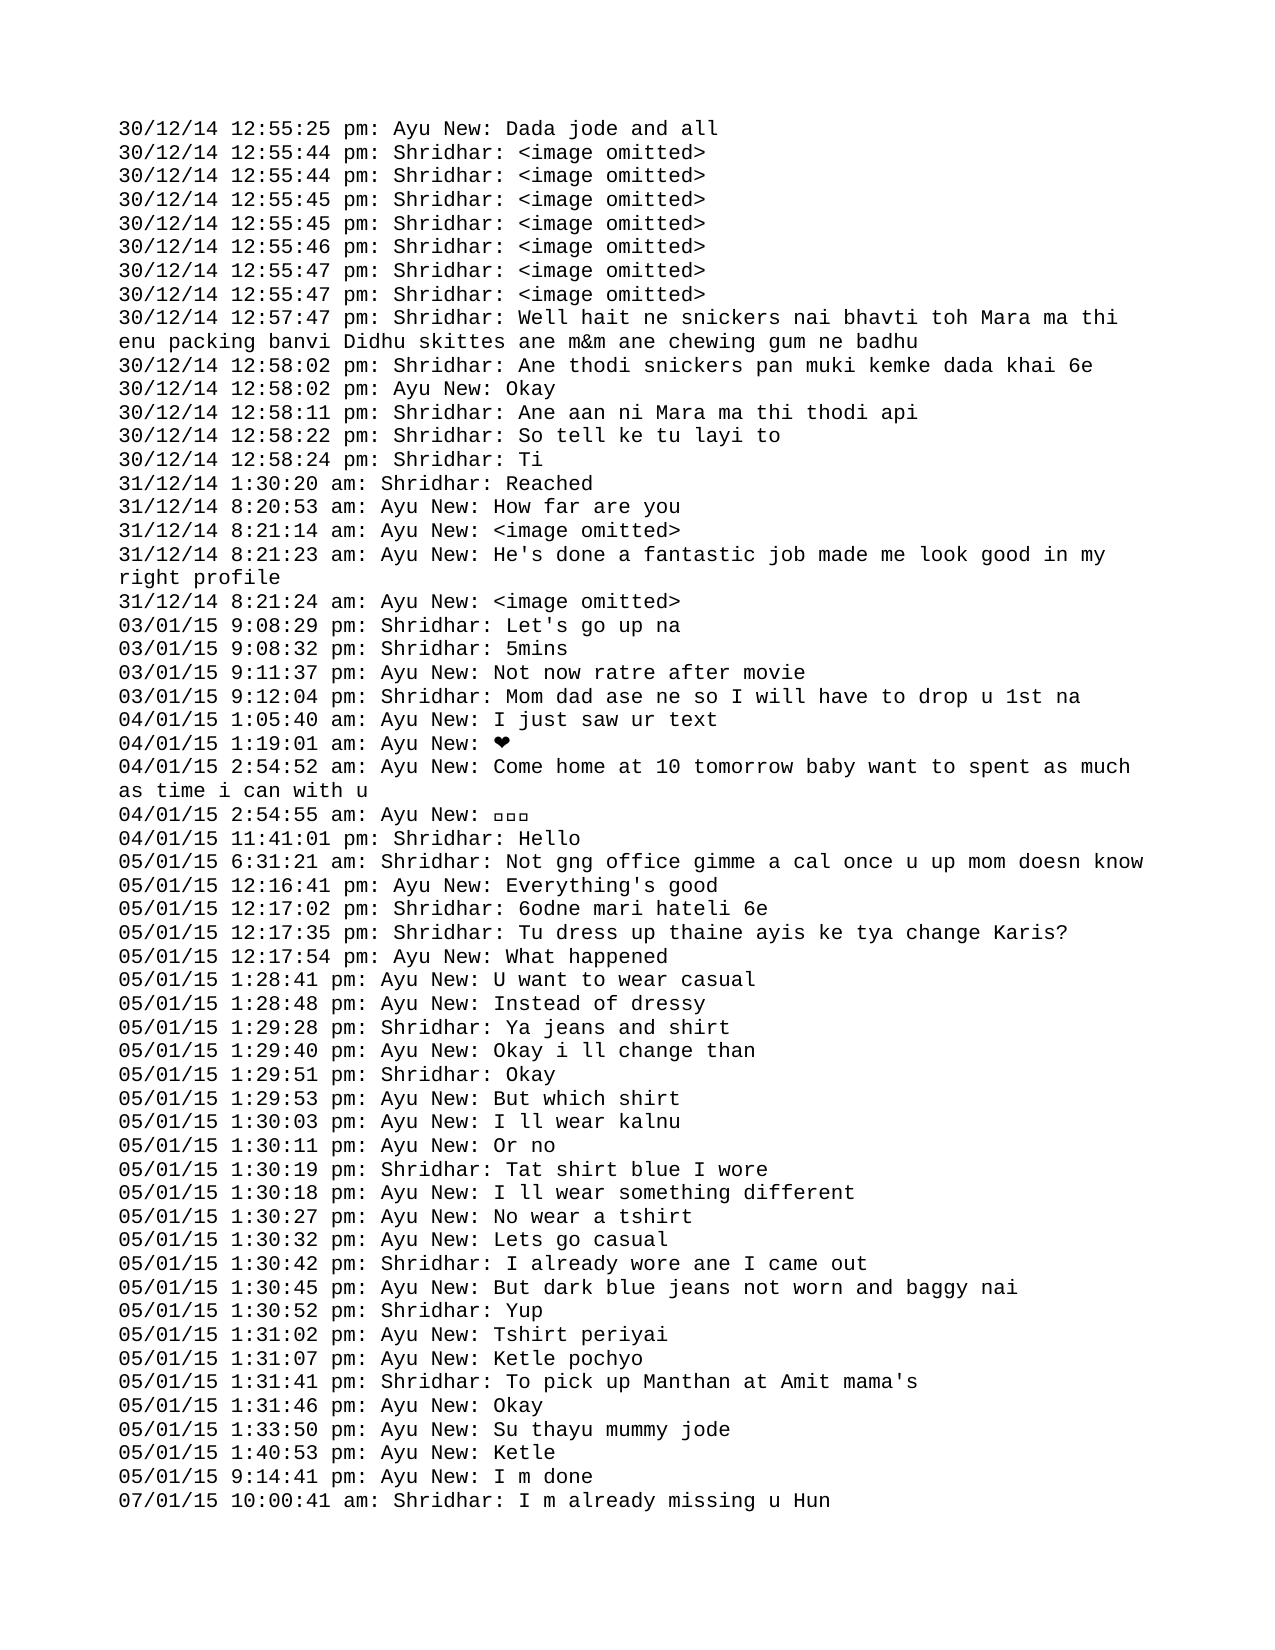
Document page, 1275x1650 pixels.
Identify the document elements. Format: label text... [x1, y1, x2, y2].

text 05/01/15 6:31:21 am: Shridhar: Not gng office gimme a cal once u up mom doesn know [118, 851, 1157, 875]
text 31/12/14 8:21:24 am: Ayu New: <image omitted> [118, 591, 1157, 615]
text 04/01/15 2:54:55 am: Ayu New: 💋💋💋 [118, 804, 1157, 827]
text 30/12/14 12:55:45 pm: Shridhar: <image omitted> [118, 213, 1157, 236]
text 30/12/14 12:58:02 pm: Shridhar: Ane thodi snickers pan muki kemke dada khai 6e [118, 354, 1157, 378]
text 31/12/14 1:30:20 am: Shridhar: Reached [118, 473, 1157, 496]
text 05/01/15 1:30:45 pm: Ayu New: But dark blue jeans not worn and baggy nai [118, 1277, 1157, 1300]
text 30/12/14 12:55:45 pm: Shridhar: <image omitted> [118, 189, 1157, 213]
text 30/12/14 12:58:22 pm: Shridhar: So tell ke tu layi to [118, 426, 1157, 449]
text 30/12/14 12:57:47 pm: Shridhar: Well hait ne snickers nai bhavti toh Mara ma thi enu packing banvi Didhu skittes ane m&m ane chewing gum ne badhu [118, 307, 1157, 354]
text 30/12/14 12:58:24 pm: Shridhar: Ti [118, 449, 1157, 473]
text 30/12/14 12:55:44 pm: Shridhar: <image omitted> [118, 165, 1157, 189]
text 30/12/14 12:58:11 pm: Shridhar: Ane aan ni Mara ma thi thodi api [118, 402, 1157, 426]
text 05/01/15 1:29:40 pm: Ayu New: Okay i ll change than [118, 1040, 1157, 1064]
text 05/01/15 1:30:52 pm: Shridhar: Yup [118, 1300, 1157, 1324]
text 30/12/14 12:55:47 pm: Shridhar: <image omitted> [118, 284, 1157, 307]
text 04/01/15 1:05:40 am: Ayu New: I just saw ur text [118, 709, 1157, 733]
text 05/01/15 1:29:28 pm: Shridhar: Ya jeans and shirt [118, 1017, 1157, 1040]
text 30/12/14 12:55:47 pm: Shridhar: <image omitted> [118, 260, 1157, 284]
text 04/01/15 11:41:01 pm: Shridhar: Hello [118, 827, 1157, 851]
text 05/01/15 12:17:35 pm: Shridhar: Tu dress up thaine ayis ke tya change Karis? [118, 922, 1157, 946]
text 05/01/15 1:29:51 pm: Shridhar: Okay [118, 1064, 1157, 1088]
text 03/01/15 9:08:29 pm: Shridhar: Let's go up na [118, 615, 1157, 638]
text 05/01/15 12:17:02 pm: Shridhar: 6odne mari hateli 6e [118, 898, 1157, 922]
text 07/01/15 10:00:41 am: Shridhar: I m already missing u Hun [118, 1489, 1157, 1513]
text 05/01/15 1:31:41 pm: Shridhar: To pick up Manthan at Amit mama's [118, 1371, 1157, 1395]
text 05/01/15 1:33:50 pm: Ayu New: Su thayu mummy jode [118, 1419, 1157, 1442]
text 05/01/15 1:31:02 pm: Ayu New: Tshirt periyai [118, 1324, 1157, 1348]
text 05/01/15 1:28:41 pm: Ayu New: U want to wear casual [118, 969, 1157, 993]
text 05/01/15 1:30:18 pm: Ayu New: I ll wear something different [118, 1182, 1157, 1206]
text 05/01/15 1:30:03 pm: Ayu New: I ll wear kalnu [118, 1111, 1157, 1135]
text 05/01/15 1:30:42 pm: Shridhar: I already wore ane I came out [118, 1253, 1157, 1277]
text 03/01/15 9:12:04 pm: Shridhar: Mom dad ase ne so I will have to drop u 1st na [118, 686, 1157, 709]
text 30/12/14 12:55:44 pm: Shridhar: <image omitted> [118, 142, 1157, 165]
text 30/12/14 12:58:02 pm: Ayu New: Okay [118, 378, 1157, 402]
text 31/12/14 8:21:14 am: Ayu New: <image omitted> [118, 520, 1157, 544]
text 05/01/15 12:17:54 pm: Ayu New: What happened [118, 946, 1157, 969]
text 30/12/14 12:55:46 pm: Shridhar: <image omitted> [118, 236, 1157, 260]
text 05/01/15 1:30:11 pm: Ayu New: Or no [118, 1135, 1157, 1158]
text 04/01/15 2:54:52 am: Ayu New: Come home at 10 tomorrow baby want to spent as much as time i can with u [118, 757, 1157, 804]
text 05/01/15 12:16:41 pm: Ayu New: Everything's good [118, 875, 1157, 898]
text 05/01/15 1:30:32 pm: Ayu New: Lets go casual [118, 1229, 1157, 1253]
text 04/01/15 1:19:01 am: Ayu New: 💞❤️ [118, 733, 1157, 757]
text 05/01/15 1:30:27 pm: Ayu New: No wear a tshirt [118, 1206, 1157, 1229]
text 30/12/14 12:55:25 pm: Ayu New: Dada jode and all [118, 118, 1157, 142]
text 31/12/14 8:20:53 am: Ayu New: How far are you [118, 496, 1157, 520]
text 05/01/15 9:14:41 pm: Ayu New: I m done [118, 1466, 1157, 1489]
text 05/01/15 1:28:48 pm: Ayu New: Instead of dressy [118, 993, 1157, 1017]
text 05/01/15 1:29:53 pm: Ayu New: But which shirt [118, 1088, 1157, 1111]
text 03/01/15 9:08:32 pm: Shridhar: 5mins [118, 638, 1157, 662]
text 31/12/14 8:21:23 am: Ayu New: He's done a fantastic job made me look good in my right profile [118, 544, 1157, 591]
text 03/01/15 9:11:37 pm: Ayu New: Not now ratre after movie [118, 662, 1157, 686]
text 05/01/15 1:30:19 pm: Shridhar: Tat shirt blue I wore [118, 1158, 1157, 1182]
text 05/01/15 1:31:46 pm: Ayu New: Okay [118, 1395, 1157, 1419]
text 05/01/15 1:40:53 pm: Ayu New: Ketle [118, 1442, 1157, 1466]
text 05/01/15 1:31:07 pm: Ayu New: Ketle pochyo [118, 1348, 1157, 1371]
